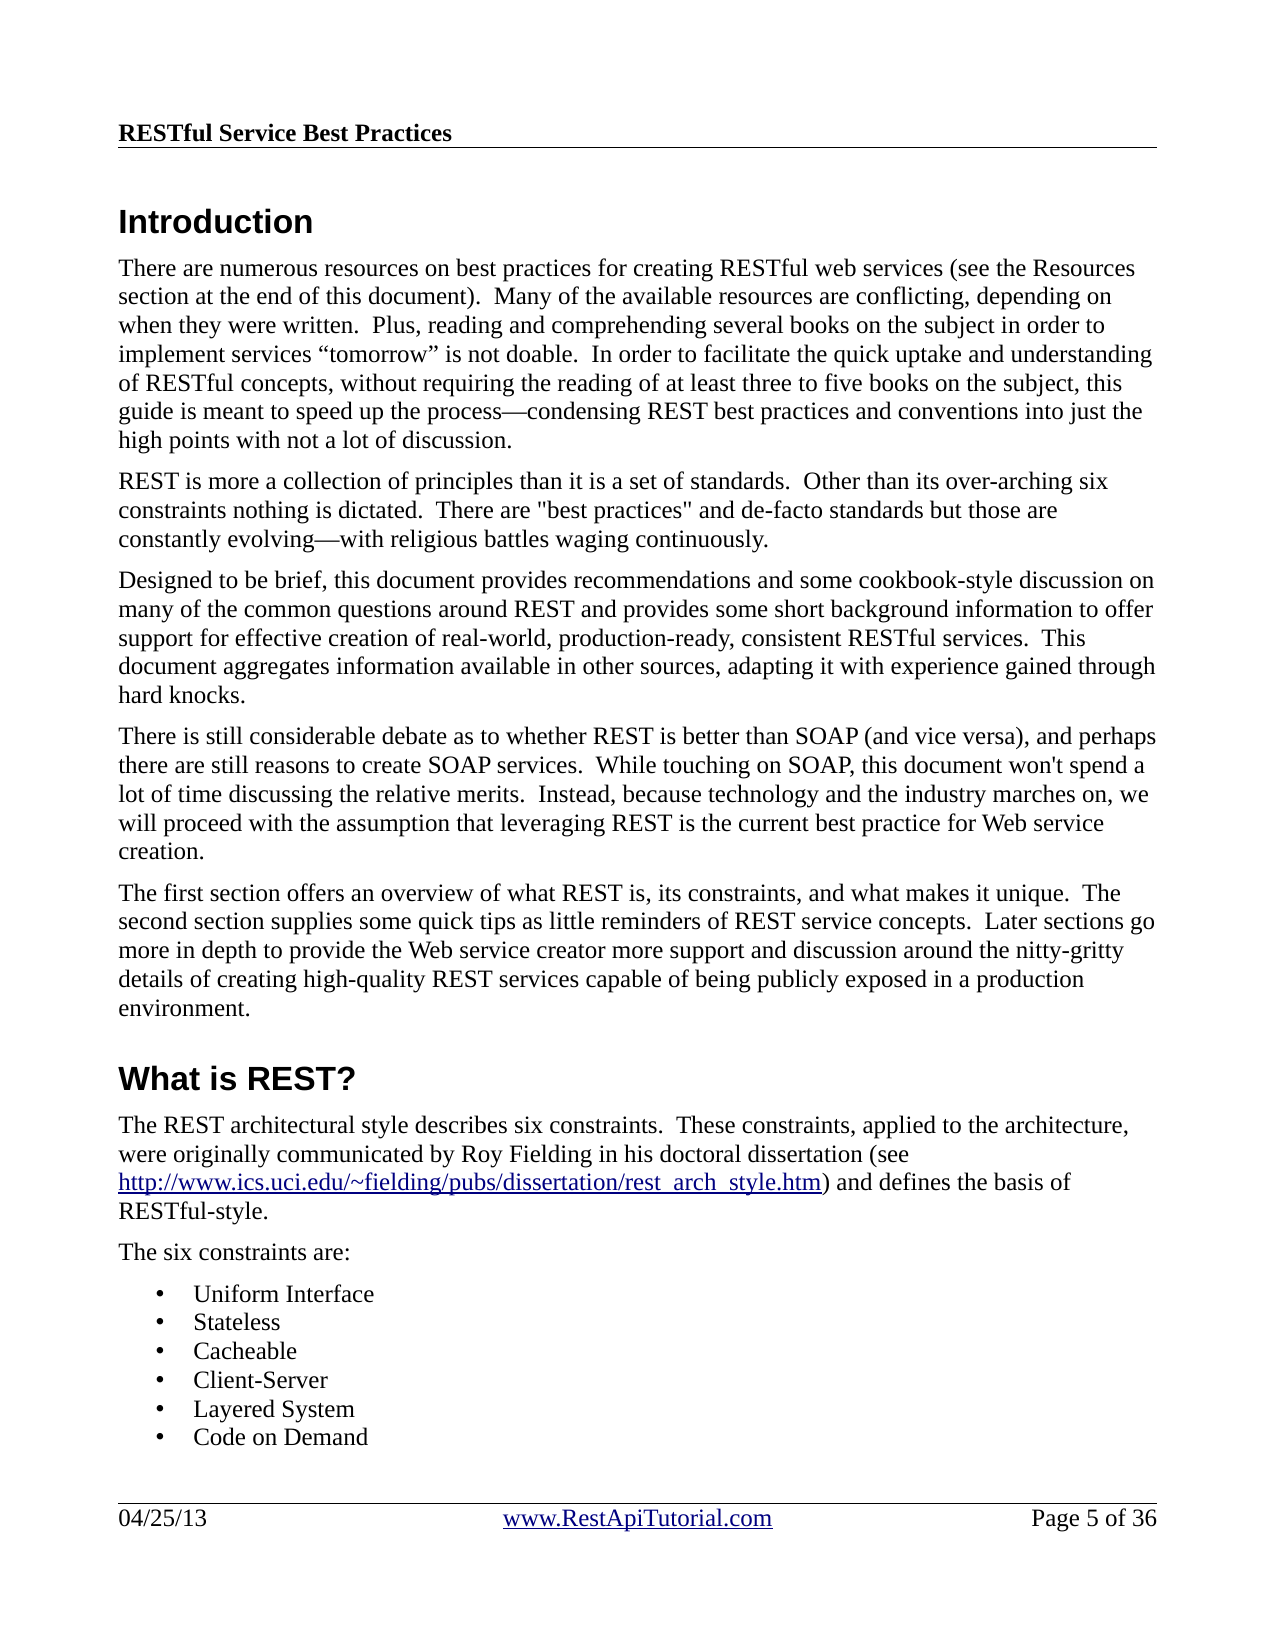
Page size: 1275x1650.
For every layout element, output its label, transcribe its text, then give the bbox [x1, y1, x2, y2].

list Cacheable [156, 1336, 1157, 1365]
subtitle Introduction [118, 201, 1157, 240]
text The six constraints are: [118, 1237, 1157, 1266]
list Code on Demand [156, 1422, 1157, 1451]
text The first section offers an overview of what REST is, its constraints, and what makes it unique. The second section supplies some quick tips as little reminders of REST service concepts. Later sections go more in depth to provide the Web service creator more support and discussion around the nitty-gritty details of creating high-quality REST services capable of being publicly exposed in a production environment. [118, 878, 1157, 1021]
text REST is more a collection of principles than it is a set of standards. Other than its over-arching six constraints nothing is dictated. There are "best practices" and de-facto standards but those are constantly evolving—with religious battles waging continuously. [118, 466, 1157, 553]
list Uniform Interface [156, 1279, 1157, 1307]
text Designed to be brief, this document provides recommendations and some cookbook-style discussion on many of the common questions around REST and provides some short background information to offer support for effective creation of real-world, production-ready, consistent RESTful services. This document aggregates information available in other sources, adapting it with experience gained through hard knocks. [118, 565, 1157, 709]
text There is still considerable debate as to whether REST is better than SOAP (and vice versa), and perhaps there are still reasons to create SOAP services. While touching on SOAP, this document won't spend a lot of time discussing the relative merits. Instead, because technology and the industry marches on, we will proceed with the assumption that leveraging REST is the current best practice for Web service creation. [118, 721, 1157, 865]
text There are numerous resources on best practices for creating RESTful web services (see the Resources section at the end of this document). Many of the available resources are conflicting, depending on when they were written. Plus, reading and comprehending several books on the subject in order to implement services “tomorrow” is not doable. In order to facilitate the quick uptake and understanding of RESTful concepts, without requiring the reading of at least three to five books on the subject, this guide is meant to speed up the process—condensing REST best practices and conventions into just the high points with not a lot of discussion. [118, 253, 1157, 454]
subtitle What is REST? [118, 1059, 1157, 1097]
list Stateless [156, 1307, 1157, 1336]
text The REST architectural style describes six constraints. These constraints, applied to the architecture, were originally communicated by Roy Fielding in his doctoral dissertation (see http://www.ics.uci.edu/~fielding/pubs/dissertation/rest_arch_style.htm) and defines the basis of RESTful-style. [118, 1110, 1157, 1225]
list Layered System [156, 1394, 1157, 1422]
list Client-Server [156, 1365, 1157, 1394]
